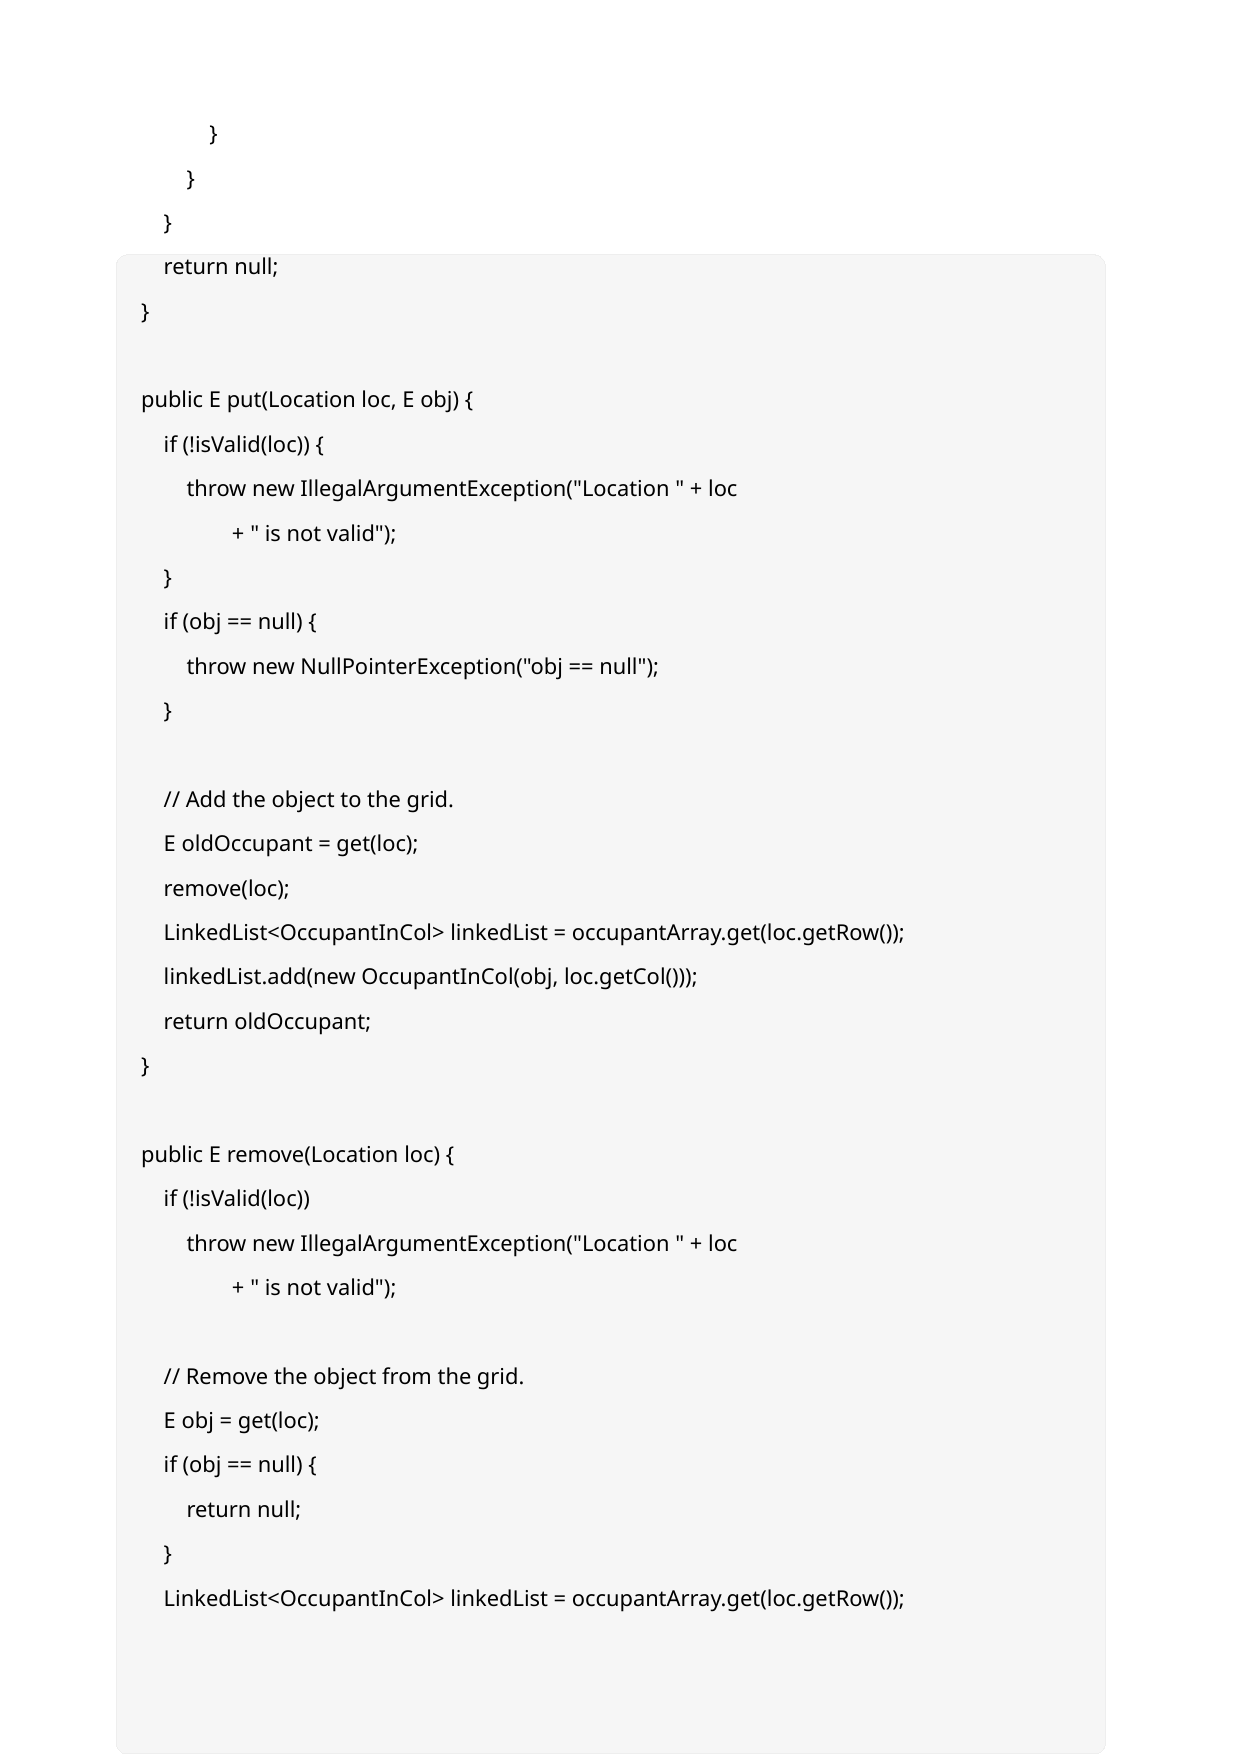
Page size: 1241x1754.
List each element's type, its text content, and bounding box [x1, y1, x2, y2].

text if (!isValid(loc)) { [1106, 429, 1122, 458]
text remove(loc); [1106, 872, 1122, 902]
text } [1106, 1050, 1122, 1080]
text } [118, 118, 1122, 148]
text if (!isValid(loc)) [1106, 1183, 1122, 1213]
text + " is not valid"); [1106, 517, 1122, 547]
text return null; [1106, 1494, 1122, 1523]
text return null; [118, 251, 1122, 281]
text if (obj == null) { [1106, 1449, 1122, 1479]
text if (obj == null) { [1106, 606, 1122, 636]
text E obj = get(loc); [1106, 1405, 1122, 1435]
text + " is not valid"); [1106, 1272, 1122, 1302]
text } [1106, 296, 1122, 325]
text } [1106, 562, 1122, 592]
text } [1106, 1538, 1122, 1568]
text } [118, 162, 1122, 192]
text } [1106, 695, 1122, 725]
text return oldOccupant; [1106, 1006, 1122, 1035]
text } [118, 207, 1122, 237]
